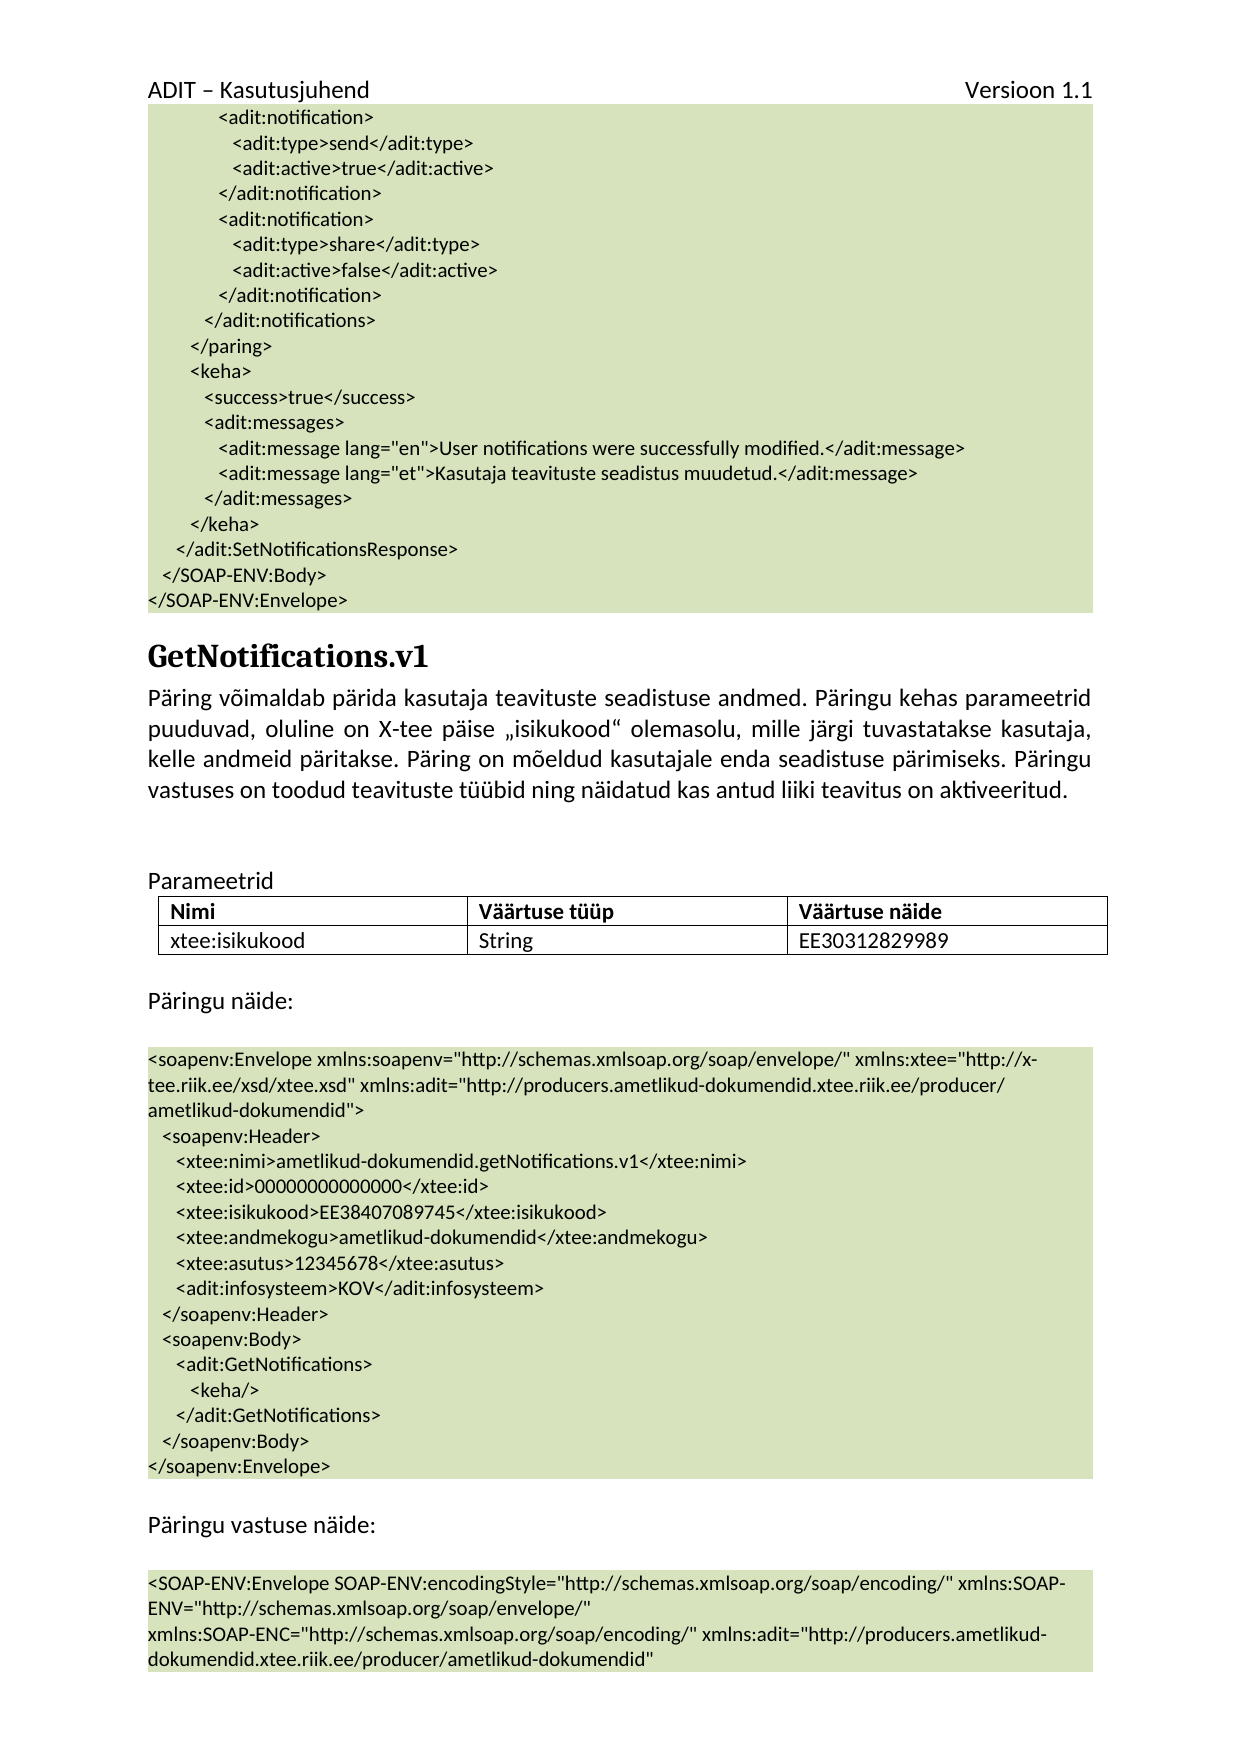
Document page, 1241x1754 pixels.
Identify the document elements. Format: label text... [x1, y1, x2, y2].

text </adit:GetNotifications> [148, 1402, 1093, 1428]
text <keha> [148, 358, 1093, 384]
table_cell xtee:isikukood [159, 926, 467, 954]
text <adit:notification> [148, 104, 1093, 130]
text <SOAP-ENV:Envelope SOAP-ENV:encodingStyle="http://schemas.xmlsoap.org/soap/encoding/" xmlns:SOAP-ENV="http://schemas.xmlsoap.org/soap/envelope/" xmlns:SOAP-ENC="http://schemas.xmlsoap.org/soap/encoding/" xmlns:adit="http://producers.ametlikud-dokumendid.xtee.riik.ee/producer/ametlikud-dokumendid" [148, 1570, 1093, 1672]
text <adit:infosysteem>KOV</adit:infosysteem> [148, 1275, 1093, 1301]
text </SOAP-ENV:Body> [148, 562, 1093, 587]
text <keha/> [148, 1377, 1093, 1402]
table_header Väärtuse näide [788, 897, 1107, 925]
text <adit:message lang="et">Kasutaja teavituste seadistus muudetud.</adit:message> [148, 460, 1093, 486]
text <adit:active>false</adit:active> [148, 257, 1093, 282]
text Päringu näide: [148, 986, 1093, 1016]
text </adit:notification> [148, 282, 1093, 308]
text Päringu vastuse näide: [148, 1509, 1093, 1540]
text <soapenv:Body> [148, 1326, 1093, 1352]
text <adit:type>send</adit:type> [148, 130, 1093, 155]
text <xtee:id>00000000000000</xtee:id> [148, 1174, 1093, 1199]
text </keha> [148, 511, 1093, 536]
text <xtee:nimi>ametlikud-dokumendid.getNotifications.v1</xtee:nimi> [148, 1148, 1093, 1174]
text </adit:SetNotificationsResponse> [148, 536, 1093, 562]
text </soapenv:Envelope> [148, 1453, 1093, 1479]
table_header Nimi [159, 897, 467, 925]
text <xtee:asutus>12345678</xtee:asutus> [148, 1250, 1093, 1275]
text <xtee:isikukood>EE38407089745</xtee:isikukood> [148, 1199, 1093, 1224]
text <adit:GetNotifications> [148, 1352, 1093, 1377]
table_cell String [468, 926, 787, 954]
text <xtee:andmekogu>ametlikud-dokumendid</xtee:andmekogu> [148, 1224, 1093, 1250]
text </adit:notifications> [148, 308, 1093, 333]
table_cell EE30312829989 [788, 926, 1107, 954]
text </paring> [148, 333, 1093, 358]
text <soapenv:Envelope xmlns:soapenv="http://schemas.xmlsoap.org/soap/envelope/" xmlns:xtee="http://x-tee.riik.ee/xsd/xtee.xsd" xmlns:adit="http://producers.ametlikud-dokumendid.xtee.riik.ee/producer/ametlikud-dokumendid"> [148, 1047, 1093, 1123]
text <adit:message lang="en">User notifications were successfully modified.</adit:message> [148, 435, 1093, 460]
text Parameetrid [148, 865, 1093, 896]
text </SOAP-ENV:Envelope> [148, 587, 1093, 613]
text </adit:messages> [148, 486, 1093, 511]
text <soapenv:Header> [148, 1123, 1093, 1148]
subtitle GetNotifications.v1 [148, 638, 1093, 676]
text <success>true</success> [148, 384, 1093, 409]
text <adit:messages> [148, 409, 1093, 435]
text </adit:notification> [148, 181, 1093, 206]
text </soapenv:Body> [148, 1428, 1093, 1453]
text <adit:notification> [148, 206, 1093, 231]
text <adit:type>share</adit:type> [148, 231, 1093, 257]
text Päring võimaldab pärida kasutaja teavituste seadistuse andmed. Päringu kehas parameetrid puuduvad, oluline on X-tee päise „isikukood“ olemasolu, mille järgi tuvastatakse kasutaja, kelle andmeid päritakse. Päring on mõeldud kasutajale enda seadistuse pärimiseks. Päringu vastuses on toodud teavituste tüübid ning näidatud kas antud liiki teavitus on aktiveeritud. [148, 682, 1093, 804]
text <adit:active>true</adit:active> [148, 155, 1093, 181]
text </soapenv:Header> [148, 1301, 1093, 1326]
table_header Väärtuse tüüp [468, 897, 787, 925]
